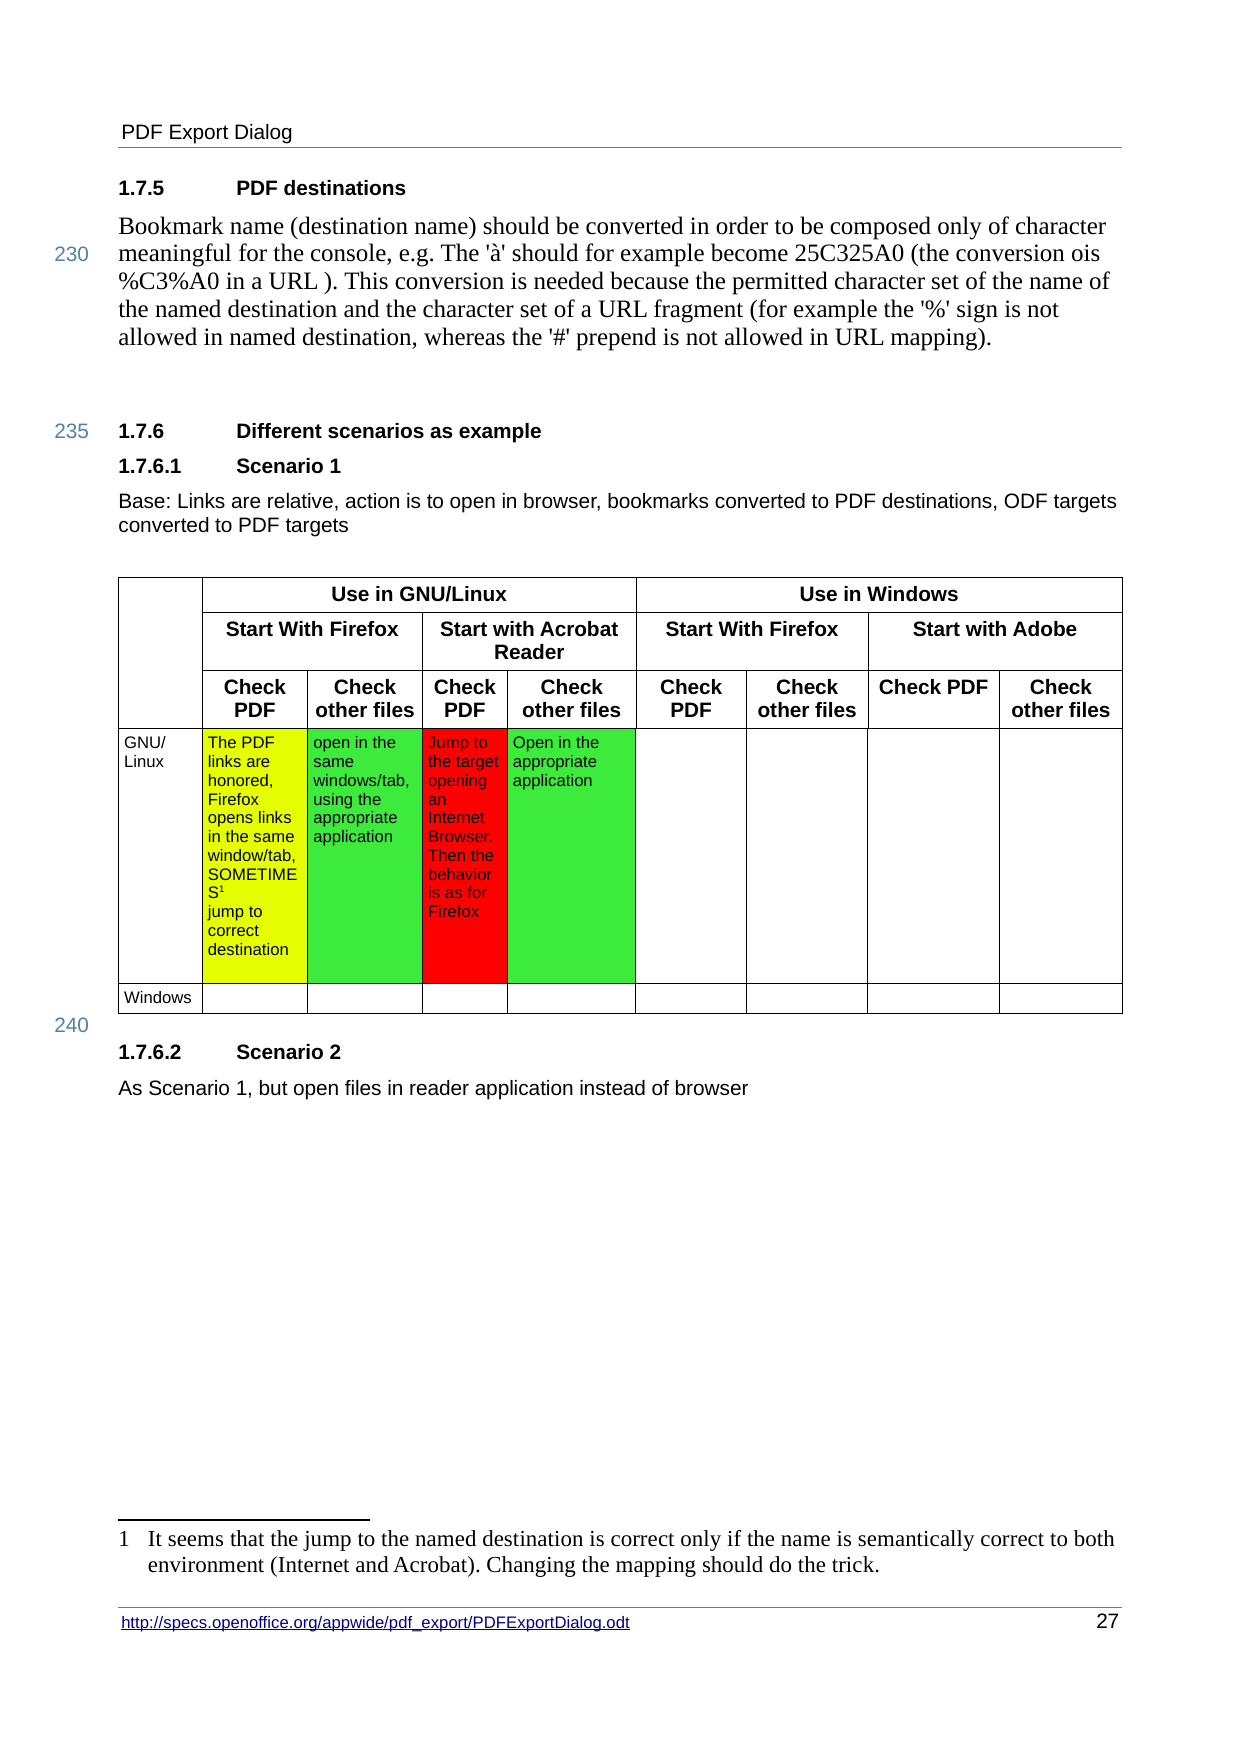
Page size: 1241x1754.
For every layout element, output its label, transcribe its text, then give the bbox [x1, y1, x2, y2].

table_cell Check other files [308, 671, 422, 728]
text Bookmark name (destination name) should be converted in order to be composed only of character meaningful for the console, e.g. The 'à' should for example become 25C325A0 (the conversion ois %C3%A0 in a URL ). This conversion is needed because the permitted character set of the name of the named destination and the character set of a URL fragment (for example the '%' sign is not allowed in named destination, whereas the '#' prepend is not allowed in URL mapping). [118, 212, 1122, 350]
table_cell Start with Adobe [869, 613, 1122, 669]
table_header Use in Windows [637, 578, 1122, 612]
table_cell Windows [119, 984, 202, 1013]
table_cell [747, 984, 867, 1013]
table_cell The PDF links are honored, Firefox opens links in the same window/tab, SOMETIMES jump to correct destination [203, 729, 307, 983]
table_cell Check PDF [869, 671, 999, 728]
table_cell Start With Firefox [203, 613, 422, 669]
table_header Use in GNU/Linux [203, 578, 636, 612]
table_cell [868, 729, 999, 983]
table_cell [1000, 984, 1122, 1013]
table_cell [308, 984, 422, 1013]
text As Scenario 1, but open files in reader application instead of browser [118, 1077, 1122, 1100]
text Base: Links are relative, action is to open in browser, bookmarks converted to PDF destinations, ODF targets converted to PDF targets [118, 490, 1122, 537]
table_cell Check PDF [637, 671, 746, 728]
subtitle Scenario 2 [118, 1041, 1122, 1064]
table_cell Start with Acrobat Reader [423, 613, 636, 669]
table_cell Check other files [1000, 671, 1122, 728]
table_cell Jump to the target opening an Internet Browser. Then the behavior is as for Firefox [423, 729, 507, 983]
subtitle Different scenarios as example [118, 419, 1122, 443]
table_cell [636, 984, 746, 1013]
table_cell Check other files [747, 671, 868, 728]
table_header Generated in: [119, 578, 202, 728]
table_cell [747, 729, 867, 983]
table_cell GNU/Linux [119, 729, 202, 983]
table_cell Open in the appropriate application [508, 729, 635, 983]
table_cell [868, 984, 999, 1013]
table_cell open in the same windows/tab, using the appropriate application [308, 729, 422, 983]
table_cell [203, 984, 307, 1013]
table_cell Check other files [508, 671, 636, 728]
table_cell [508, 984, 635, 1013]
table_cell Start With Firefox [637, 613, 868, 669]
table_cell Check PDF [203, 671, 307, 728]
table_cell [1000, 729, 1122, 983]
subtitle Scenario 1 [118, 454, 1122, 478]
table_cell Check PDF [423, 671, 507, 728]
table_cell [636, 729, 746, 983]
table_cell [423, 984, 507, 1013]
subtitle PDF destinations [118, 177, 1122, 200]
